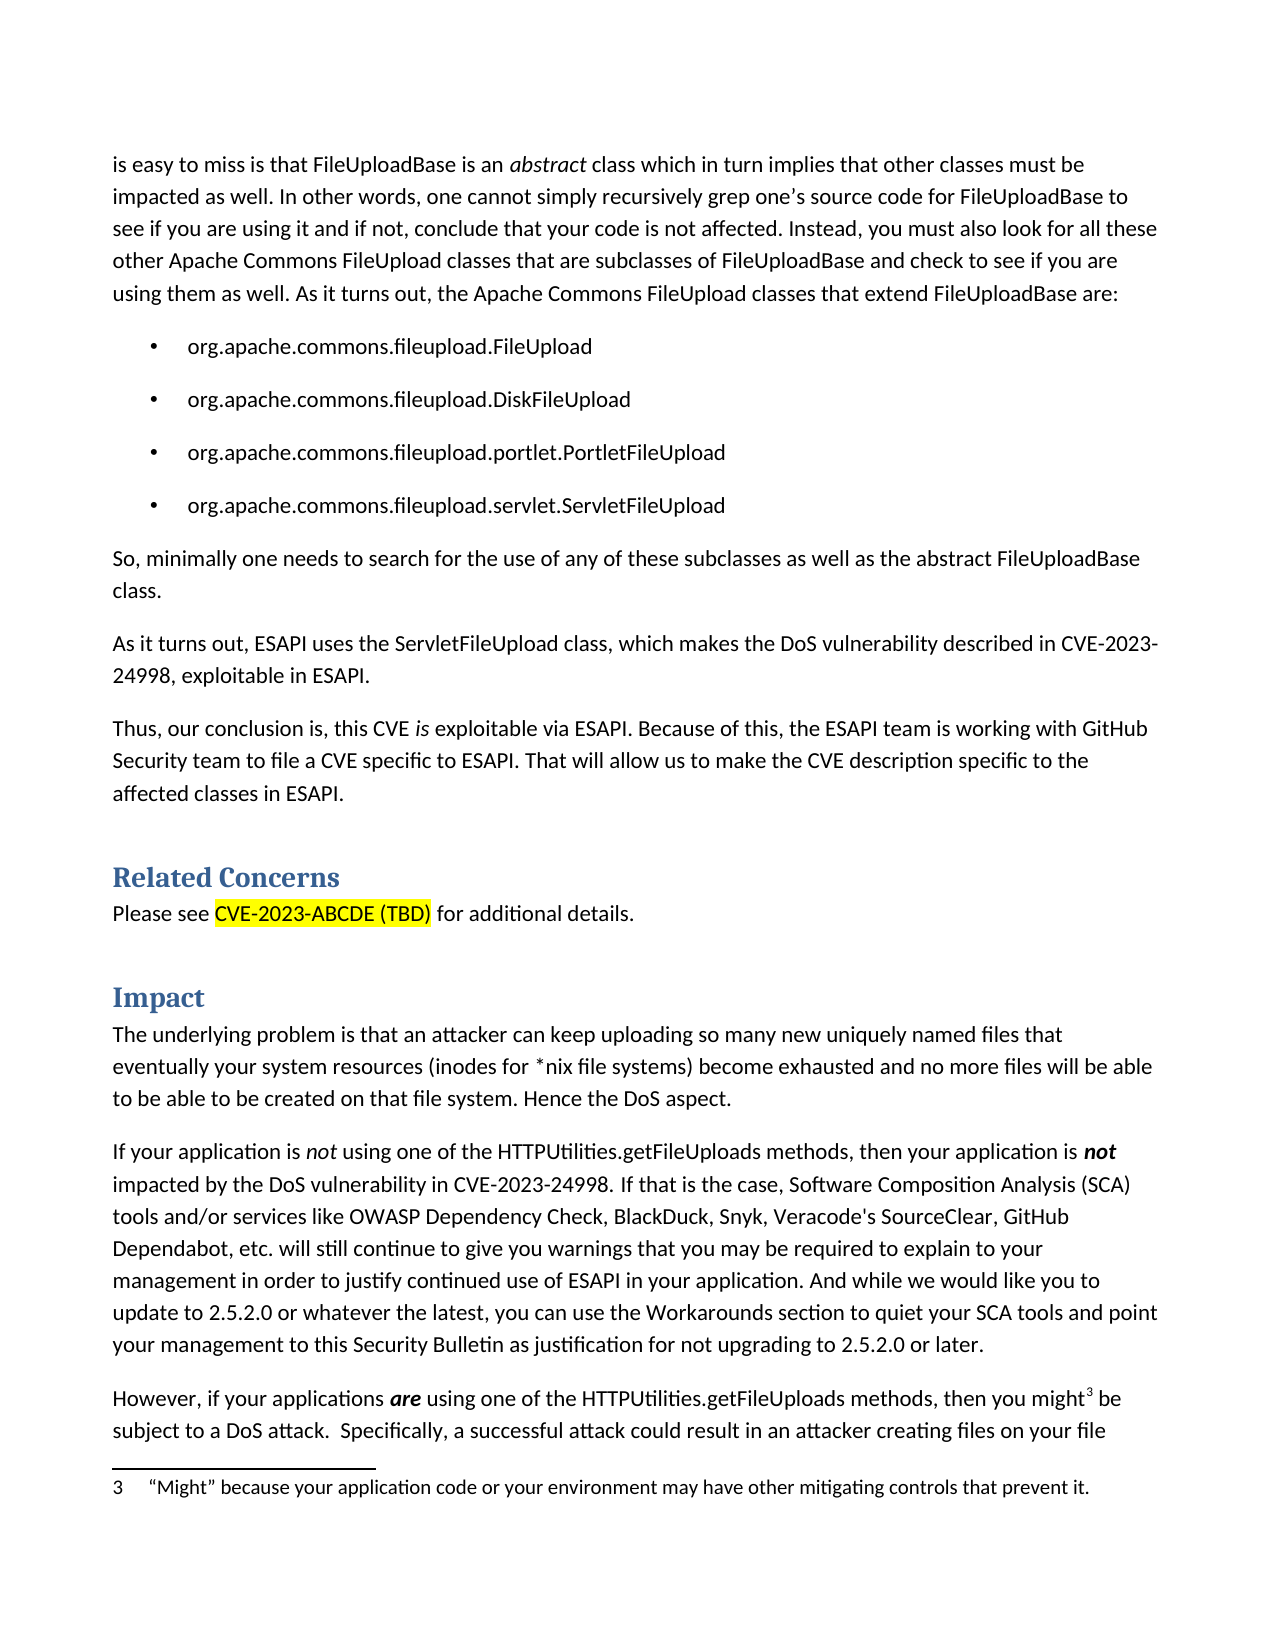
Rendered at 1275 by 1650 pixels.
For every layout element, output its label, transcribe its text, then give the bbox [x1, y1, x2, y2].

subtitle Impact [112, 982, 1162, 1015]
list org.apache.commons.fileupload.servlet.ServletFileUpload [150, 491, 1162, 519]
text If your application is not using one of the HTTPUtilities.getFileUploads methods, then your application is not impacted by the DoS vulnerability in CVE-2023-24998. If that is the case, Software Composition Analysis (SCA) tools and/or services like OWASP Dependency Check, BlackDuck, Snyk, Veracode's SourceClear, GitHub Dependabot, etc. will still continue to give you warnings that you may be required to explain to your management in order to justify continued use of ESAPI in your application. And while we would like you to update to 2.5.2.0 or whatever the latest, you can use the Workarounds section to quiet your SCA tools and point your management to this Security Bulletin as justification for not upgrading to 2.5.2.0 or later. [112, 1137, 1162, 1359]
text So, minimally one needs to search for the use of any of these subclasses as well as the abstract FileUploadBase class. [112, 544, 1162, 604]
text The underlying problem is that an attacker can keep uploading so many new uniquely named files that eventually your system resources (inodes for *nix file systems) become exhausted and no more files will be able to be able to be created on that file system. Hence the DoS aspect. [112, 1020, 1162, 1112]
text is easy to miss is that FileUploadBase is an abstract class which in turn implies that other classes must be impacted as well. In other words, one cannot simply recursively grep one’s source code for FileUploadBase to see if you are using it and if not, conclude that your code is not affected. Instead, you must also look for all these other Apache Commons FileUpload classes that are subclasses of FileUploadBase and check to see if you are using them as well. As it turns out, the Apache Commons FileUpload classes that extend FileUploadBase are: [112, 150, 1162, 307]
text “Might” because your application code or your environment may have other mitigating controls that prevent it. [112, 1474, 1162, 1500]
text However, if your applications are using one of the HTTPUtilities.getFileUploads methods, then you might be subject to a DoS attack. Specifically, a successful attack could result in an attacker creating files on your file [112, 1384, 1162, 1444]
text Please see CVE-2023-ABCDE (TBD) for additional details. [112, 899, 1162, 927]
text As it turns out, ESAPI uses the ServletFileUpload class, which makes the DoS vulnerability described in CVE-2023-24998, exploitable in ESAPI. [112, 629, 1162, 689]
text Thus, our conclusion is, this CVE is exploitable via ESAPI. Because of this, the ESAPI team is working with GitHub Security team to file a CVE specific to ESAPI. That will allow us to make the CVE description specific to the affected classes in ESAPI. [112, 714, 1162, 807]
list org.apache.commons.fileupload.FileUpload [150, 332, 1162, 360]
subtitle Related Concerns [112, 861, 1162, 894]
list org.apache.commons.fileupload.DiskFileUpload [150, 385, 1162, 413]
list org.apache.commons.fileupload.portlet.PortletFileUpload [150, 438, 1162, 466]
